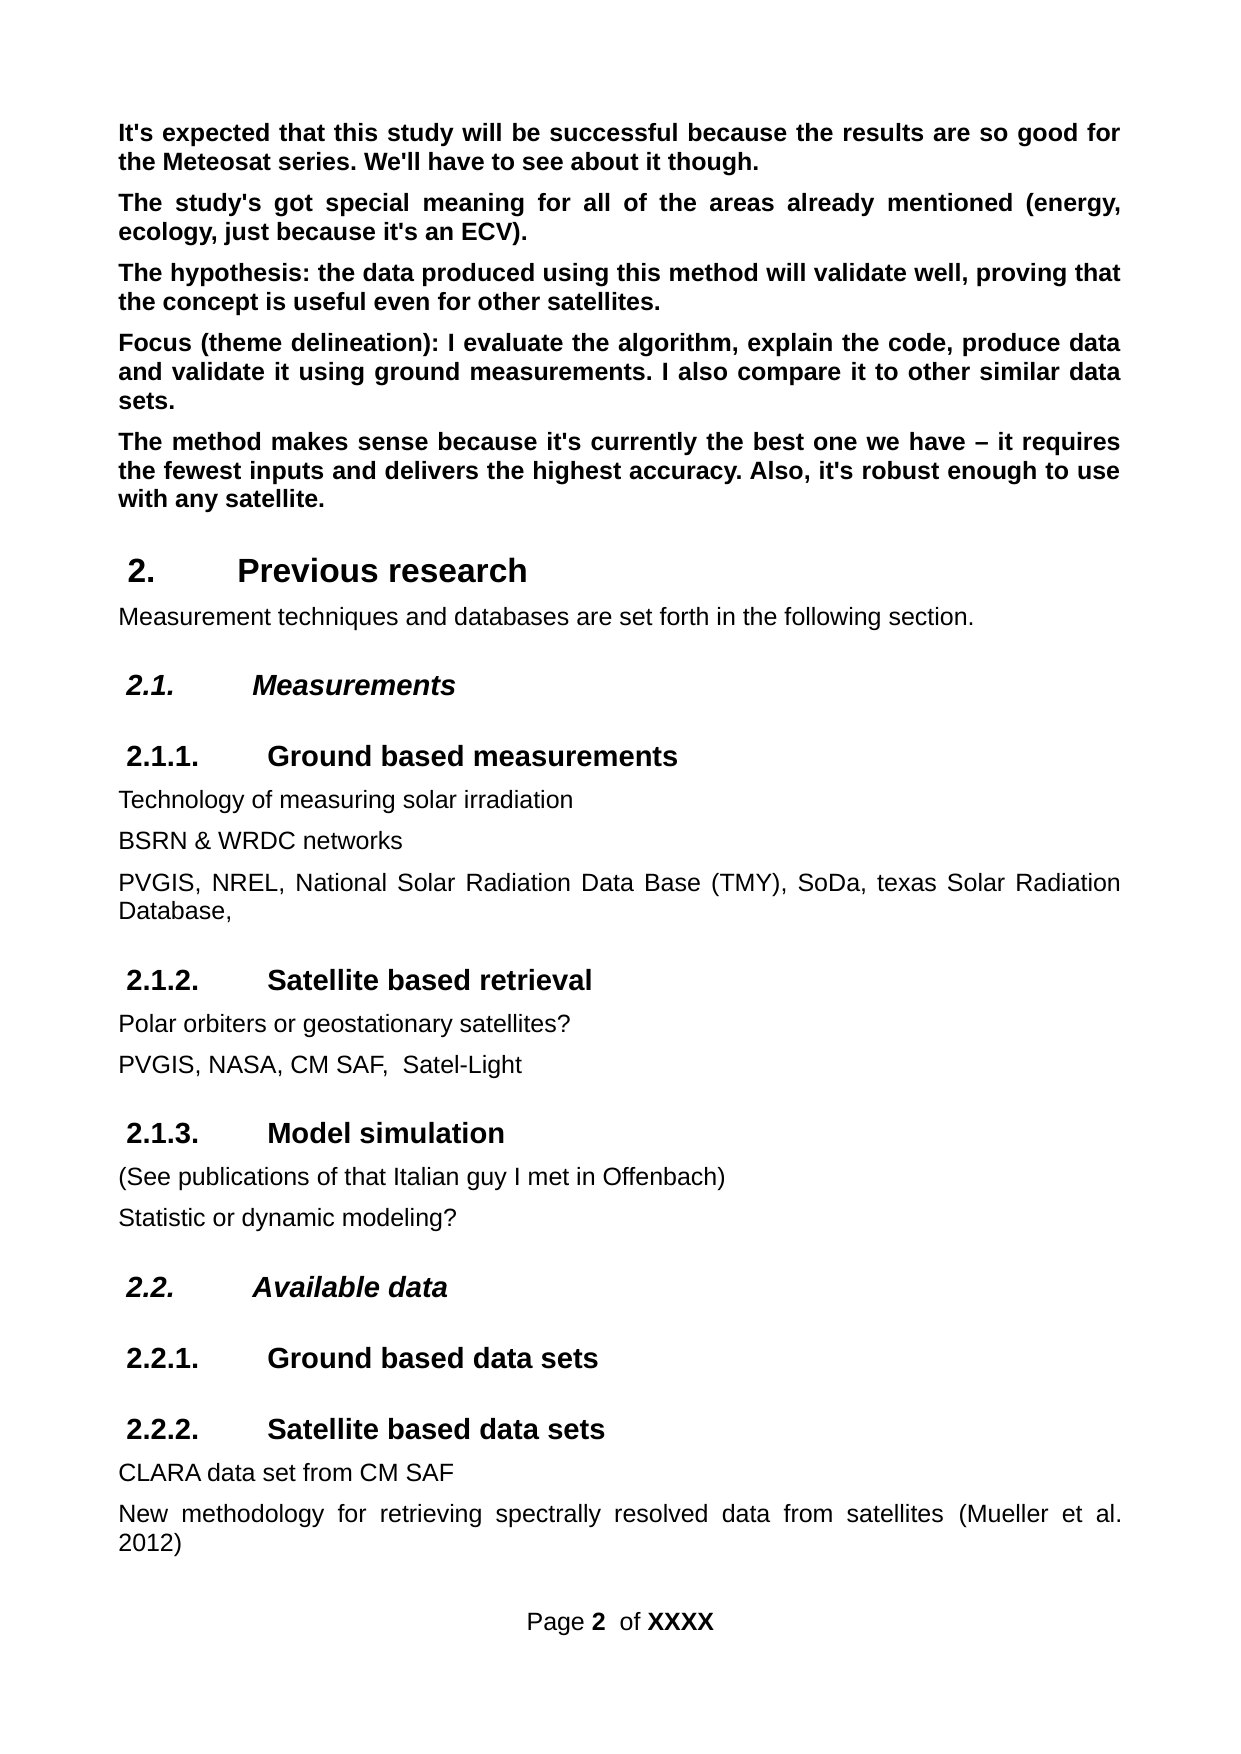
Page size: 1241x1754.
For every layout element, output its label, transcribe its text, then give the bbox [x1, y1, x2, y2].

text The method makes sense because it's currently the best one we have – it requires the fewest inputs and delivers the highest accuracy. Also, it's robust enough to use with any satellite. [118, 427, 1122, 513]
subtitle Satellite based data sets [118, 1412, 1122, 1445]
text Focus (theme delineation): I evaluate the algorithm, explain the code, produce data and validate it using ground measurements. I also compare it to other similar data sets. [118, 328, 1122, 414]
text PVGIS, NASA, CM SAF, Satel-Light [118, 1050, 1122, 1079]
text The study's got special meaning for all of the areas already mentioned (energy, ecology, just because it's an ECV). [118, 188, 1122, 246]
text Measurement techniques and databases are set forth in the following section. [118, 602, 1122, 631]
text PVGIS, NREL, National Solar Radiation Data Base (TMY), SoDa, texas Solar Radiation Database, [118, 868, 1122, 925]
subtitle Previous research [118, 551, 1122, 589]
text CLARA data set from CM SAF [118, 1458, 1122, 1487]
text Polar orbiters or geostationary satellites? [118, 1009, 1122, 1037]
subtitle Available data [118, 1270, 1122, 1303]
text It's expected that this study will be successful because the results are so good for the Meteosat series. We'll have to see about it though. [118, 118, 1122, 176]
text New methodology for retrieving spectrally resolved data from satellites (Mueller et al. 2012) [118, 1499, 1122, 1557]
text BSRN & WRDC networks [118, 826, 1122, 855]
subtitle Model simulation [118, 1116, 1122, 1150]
text Technology of measuring solar irradiation [118, 785, 1122, 814]
subtitle Satellite based retrieval [118, 963, 1122, 996]
subtitle Ground based data sets [118, 1341, 1122, 1374]
subtitle Ground based measurements [118, 739, 1122, 773]
text The hypothesis: the data produced using this method will validate well, proving that the concept is useful even for other satellites. [118, 258, 1122, 316]
text Statistic or dynamic modeling? [118, 1203, 1122, 1232]
text (See publications of that Italian guy I met in Offenbach) [118, 1162, 1122, 1191]
subtitle Measurements [118, 668, 1122, 702]
